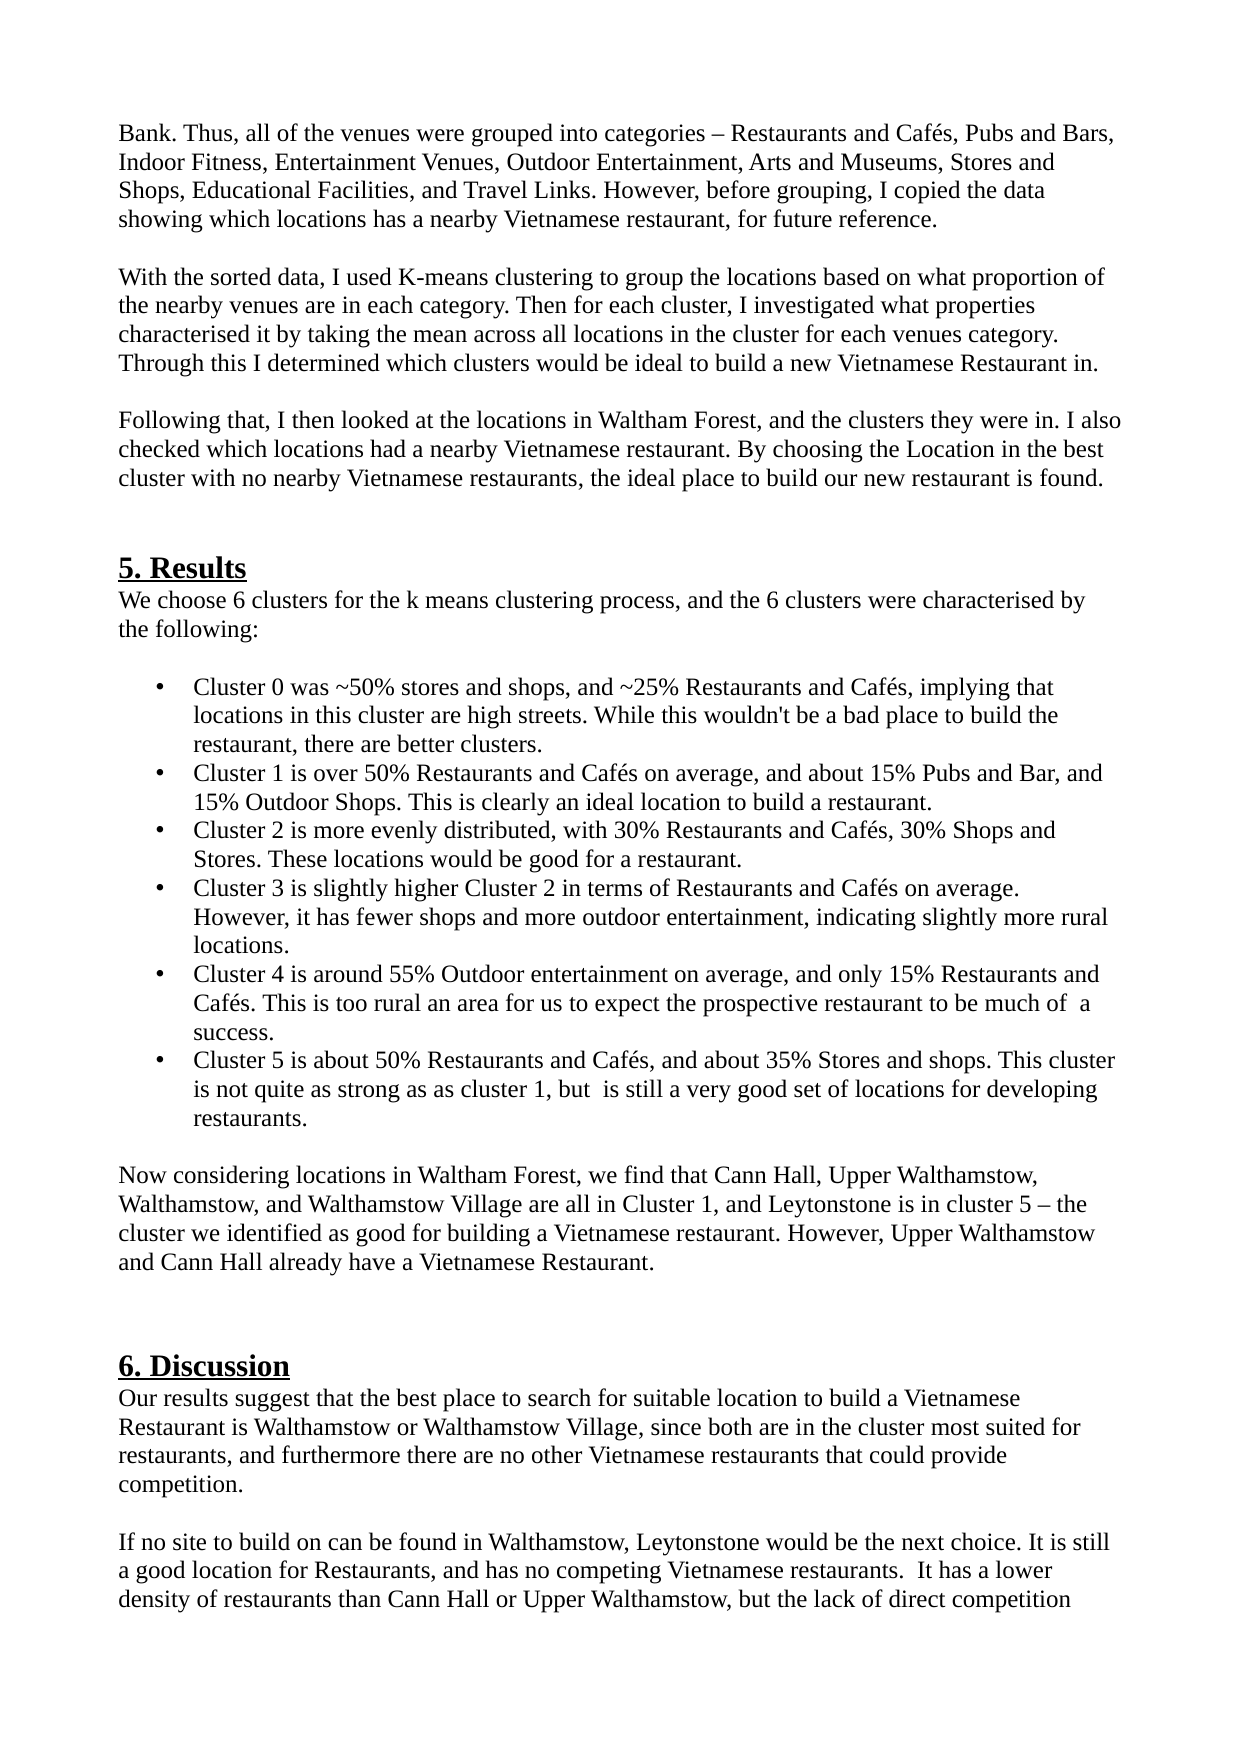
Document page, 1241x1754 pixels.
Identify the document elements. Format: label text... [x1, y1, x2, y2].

text Our results suggest that the best place to search for suitable location to build a Vietnamese Restaurant is Walthamstow or Walthamstow Village, since both are in the cluster most suited for restaurants, and furthermore there are no other Vietnamese restaurants that could provide competition. [118, 1383, 1122, 1498]
list Cluster 3 is slightly higher Cluster 2 in terms of Restaurants and Cafés on average. However, it has fewer shops and more outdoor entertainment, indicating slightly more rural locations. [156, 873, 1122, 959]
text We choose 6 clusters for the k means clustering process, and the 6 clusters were characterised by the following: [118, 585, 1122, 643]
list Cluster 2 is more evenly distributed, with 30% Restaurants and Cafés, 30% Shops and Stores. These locations would be good for a restaurant. [156, 815, 1122, 873]
text Bank. Thus, all of the venues were grouped into categories – Restaurants and Cafés, Pubs and Bars, Indoor Fitness, Entertainment Venues, Outdoor Entertainment, Arts and Museums, Stores and Shops, Educational Facilities, and Travel Links. However, before grouping, I copied the data showing which locations has a nearby Vietnamese restaurant, for future reference. [118, 118, 1122, 233]
list Cluster 1 is over 50% Restaurants and Cafés on average, and about 15% Pubs and Bar, and 15% Outdoor Shops. This is clearly an ideal location to build a restaurant. [156, 758, 1122, 815]
text If no site to build on can be found in Walthamstow, Leytonstone would be the next choice. It is still a good location for Restaurants, and has no competing Vietnamese restaurants. It has a lower density of restaurants than Cann Hall or Upper Walthamstow, but the lack of direct competition [118, 1527, 1122, 1613]
text Following that, I then looked at the locations in Waltham Forest, and the clusters they were in. I also checked which locations had a nearby Vietnamese restaurant. By choosing the Location in the best cluster with no nearby Vietnamese restaurants, the ideal place to build our new restaurant is found. [118, 406, 1122, 492]
text 6. Discussion [118, 1347, 1122, 1383]
list Cluster 4 is around 55% Outdoor entertainment on average, and only 15% Restaurants and Cafés. This is too rural an area for us to expect the prospective restaurant to be much of a success. [156, 959, 1122, 1045]
text Now considering locations in Waltham Forest, we find that Cann Hall, Upper Walthamstow, Walthamstow, and Walthamstow Village are all in Cluster 1, and Leytonstone is in cluster 5 – the cluster we identified as good for building a Vietnamese restaurant. However, Upper Walthamstow and Cann Hall already have a Vietnamese Restaurant. [118, 1160, 1122, 1275]
text Through this I determined which clusters would be ideal to build a new Vietnamese Restaurant in. [118, 348, 1122, 377]
list Cluster 5 is about 50% Restaurants and Cafés, and about 35% Stores and shops. This cluster is not quite as strong as as cluster 1, but is still a very good set of locations for developing restaurants. [156, 1045, 1122, 1132]
text With the sorted data, I used K-means clustering to group the locations based on what proportion of the nearby venues are in each category. Then for each cluster, I investigated what properties characterised it by taking the mean across all locations in the cluster for each venues category. [118, 262, 1122, 348]
list Cluster 0 was ~50% stores and shops, and ~25% Restaurants and Cafés, implying that locations in this cluster are high streets. While this wouldn't be a bad place to build the restaurant, there are better clusters. [156, 672, 1122, 758]
text 5. Results [118, 549, 1122, 585]
